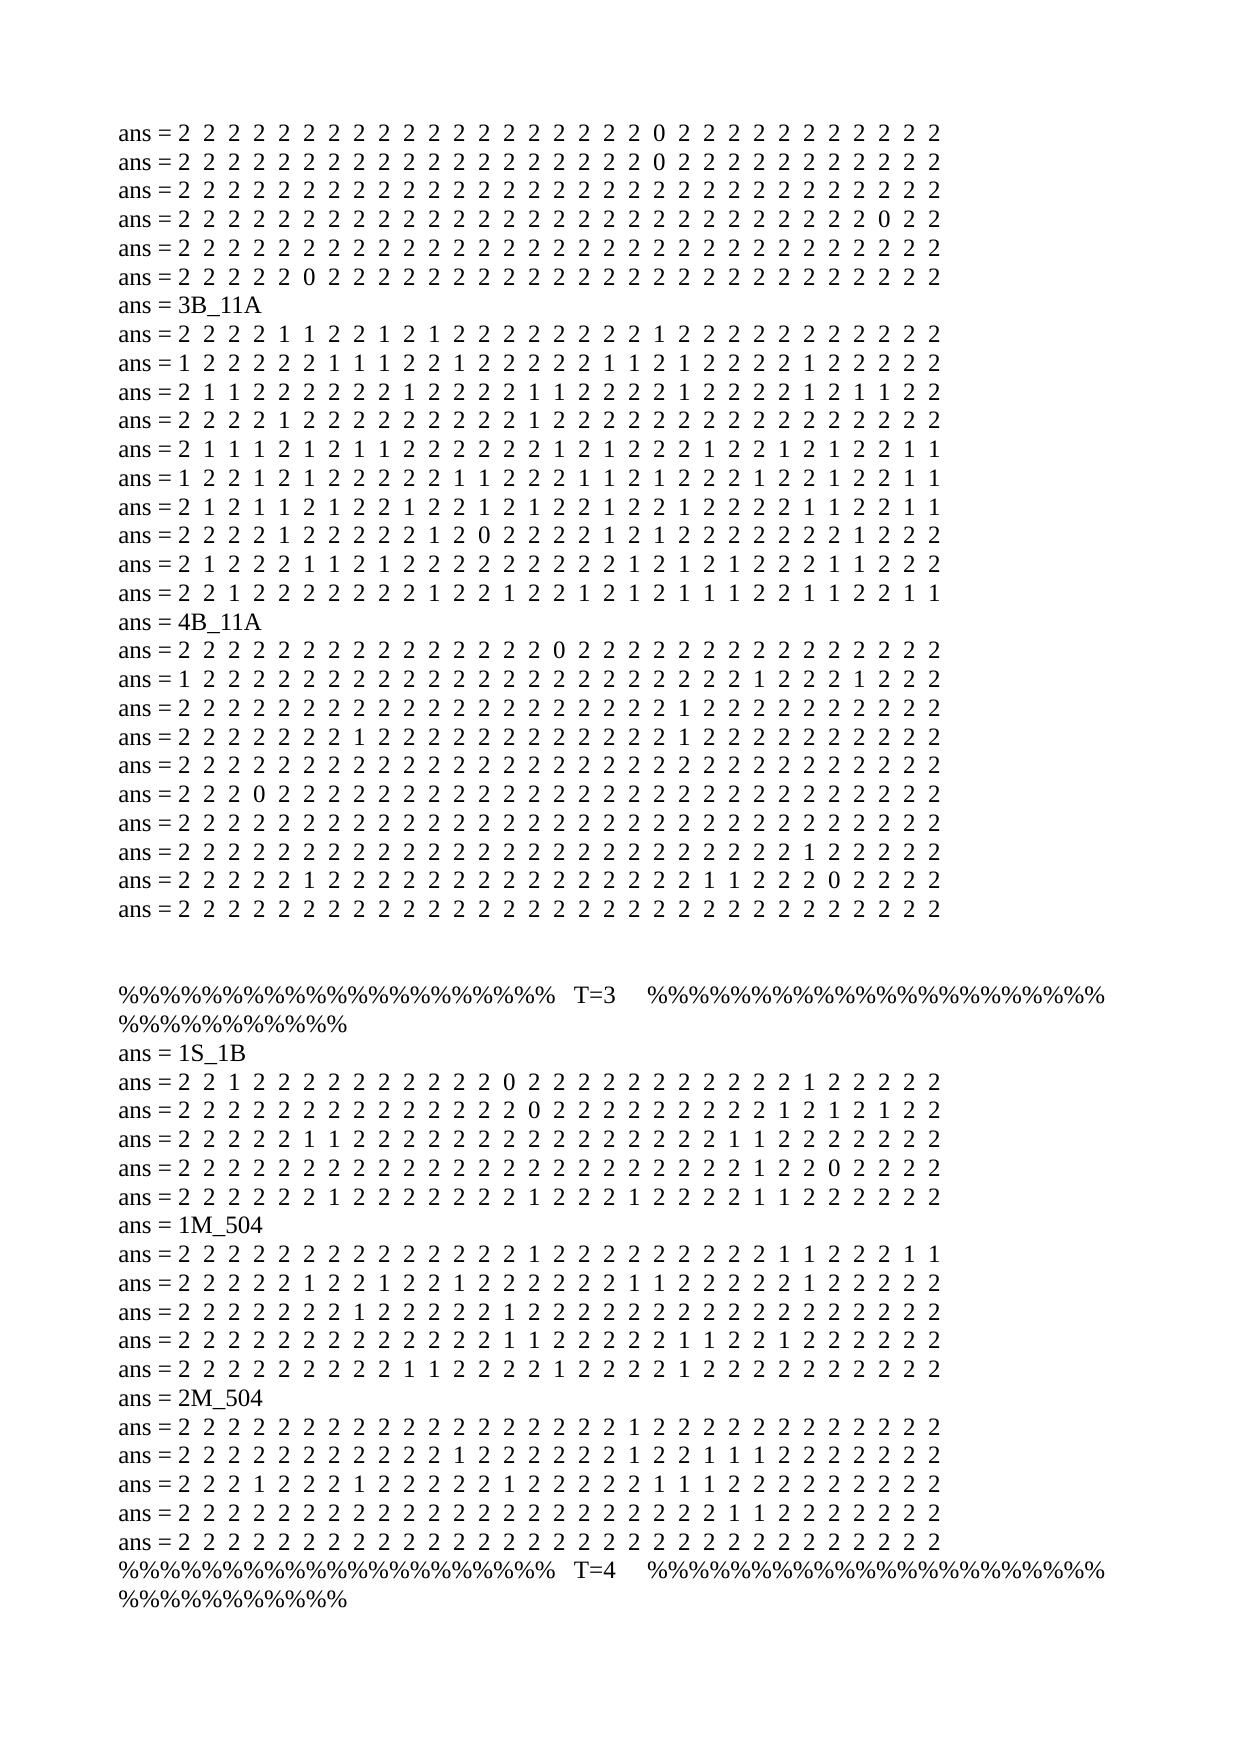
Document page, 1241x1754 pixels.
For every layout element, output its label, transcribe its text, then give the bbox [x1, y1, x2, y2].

text ans = 2 2 2 2 2 2 2 2 2 2 2 2 2 1 1 2 2 2 2 2 1 1 2 2 1 2 2 2 2 2 2 [118, 1326, 1122, 1354]
text ans = 2 1 1 2 2 2 2 2 2 1 2 2 2 2 1 1 2 2 2 2 1 2 2 2 2 1 2 1 1 2 2 [118, 377, 1122, 406]
text ans = 2 2 2 2 2 2 2 2 2 2 2 2 2 2 2 2 2 2 2 2 2 2 2 1 2 2 0 2 2 2 2 [118, 1153, 1122, 1182]
text %%%%%%%%%%%%%%%%%%%%% T=3 %%%%%%%%%%%%%%%%%%%%%%%%%%%%%%%%% [118, 981, 1122, 1038]
text ans = 2 2 2 2 2 1 2 2 1 2 2 1 2 2 2 2 2 2 1 1 2 2 2 2 2 1 2 2 2 2 2 [118, 1268, 1122, 1297]
text %%%%%%%%%%%%%%%%%%%%% T=4 %%%%%%%%%%%%%%%%%%%%%%%%%%%%%%%%% [118, 1556, 1122, 1613]
text ans = 2 2 2 2 2 2 2 2 2 2 2 2 2 2 2 2 2 2 2 2 1 2 2 2 2 2 2 2 2 2 2 [118, 693, 1122, 722]
text ans = 2 2 2 0 2 2 2 2 2 2 2 2 2 2 2 2 2 2 2 2 2 2 2 2 2 2 2 2 2 2 2 [118, 779, 1122, 808]
text ans = 2 2 2 2 2 2 2 2 2 2 2 2 2 2 2 2 2 2 2 2 2 2 2 2 2 2 2 2 2 2 2 [118, 808, 1122, 837]
text ans = 1 2 2 2 2 2 2 2 2 2 2 2 2 2 2 2 2 2 2 2 2 2 2 1 2 2 2 1 2 2 2 [118, 664, 1122, 693]
text ans = 2 2 2 2 2 1 1 2 2 2 2 2 2 2 2 2 2 2 2 2 2 2 1 1 2 2 2 2 2 2 2 [118, 1124, 1122, 1153]
text ans = 2 2 2 2 2 0 2 2 2 2 2 2 2 2 2 2 2 2 2 2 2 2 2 2 2 2 2 2 2 2 2 [118, 262, 1122, 291]
text ans = 2 1 2 1 1 2 1 2 2 1 2 2 1 2 1 2 2 1 2 2 1 2 2 2 2 1 1 2 2 1 1 [118, 492, 1122, 521]
text ans = 2 2 2 2 2 2 2 2 2 2 2 2 2 2 2 2 2 2 2 0 2 2 2 2 2 2 2 2 2 2 2 [118, 118, 1122, 147]
text ans = 1S_1B [118, 1038, 1122, 1067]
text ans = 2 2 2 2 2 2 2 2 2 2 2 2 2 2 2 2 2 2 2 2 2 2 2 2 2 2 2 2 2 2 2 [118, 176, 1122, 204]
text ans = 2 2 2 2 2 2 2 2 2 2 2 2 2 2 2 0 2 2 2 2 2 2 2 2 2 2 2 2 2 2 2 [118, 636, 1122, 664]
text ans = 2 2 2 2 2 2 2 2 2 2 2 1 2 2 2 2 2 2 1 2 2 1 1 1 2 2 2 2 2 2 2 [118, 1441, 1122, 1469]
text ans = 2 2 2 2 2 2 2 2 2 2 2 2 2 2 2 2 2 2 2 2 2 2 2 2 2 2 2 2 2 2 2 [118, 233, 1122, 262]
text ans = 2 2 1 2 2 2 2 2 2 2 1 2 2 1 2 2 1 2 1 2 1 1 1 2 2 1 1 2 2 1 1 [118, 578, 1122, 607]
text ans = 1 2 2 1 2 1 2 2 2 2 2 1 1 2 2 2 1 1 2 1 2 2 2 1 2 2 1 2 2 1 1 [118, 463, 1122, 492]
text ans = 2 2 2 2 2 2 2 2 2 2 2 2 2 2 2 2 2 2 2 2 2 2 2 2 2 2 2 2 2 2 2 [118, 894, 1122, 923]
text ans = 2 2 2 2 2 1 2 2 2 2 2 2 2 2 2 2 2 2 2 2 2 1 1 2 2 2 0 2 2 2 2 [118, 866, 1122, 894]
text ans = 2 2 2 2 2 2 2 2 2 2 2 2 2 2 0 2 2 2 2 2 2 2 2 2 1 2 1 2 1 2 2 [118, 1096, 1122, 1124]
text ans = 1 2 2 2 2 2 1 1 1 2 2 1 2 2 2 2 2 1 1 2 1 2 2 2 2 1 2 2 2 2 2 [118, 348, 1122, 377]
text ans = 1M_504 [118, 1211, 1122, 1239]
text ans = 3B_11A [118, 291, 1122, 319]
text ans = 2 2 2 2 2 2 2 2 2 2 2 2 2 2 2 2 2 2 2 2 2 2 2 2 2 2 2 2 0 2 2 [118, 204, 1122, 233]
text ans = 2 2 2 2 2 2 2 2 2 1 1 2 2 2 2 1 2 2 2 2 1 2 2 2 2 2 2 2 2 2 2 [118, 1354, 1122, 1383]
text ans = 2 1 2 2 2 1 1 2 1 2 2 2 2 2 2 2 2 2 1 2 1 2 1 2 2 2 1 1 2 2 2 [118, 549, 1122, 578]
text ans = 4B_11A [118, 607, 1122, 636]
text ans = 2 2 2 2 1 1 2 2 1 2 1 2 2 2 2 2 2 2 2 1 2 2 2 2 2 2 2 2 2 2 2 [118, 319, 1122, 348]
text ans = 2 2 2 2 2 2 1 2 2 2 2 2 2 2 1 2 2 2 1 2 2 2 2 1 1 2 2 2 2 2 2 [118, 1182, 1122, 1211]
text ans = 2 2 2 2 2 2 2 1 2 2 2 2 2 1 2 2 2 2 2 2 2 2 2 2 2 2 2 2 2 2 2 [118, 1297, 1122, 1326]
text ans = 2 2 2 2 2 2 2 2 2 2 2 2 2 2 2 2 2 2 1 2 2 2 2 2 2 2 2 2 2 2 2 [118, 1412, 1122, 1441]
text ans = 2 1 1 1 2 1 2 1 1 2 2 2 2 2 2 1 2 1 2 2 2 1 2 2 1 2 1 2 2 1 1 [118, 434, 1122, 463]
text ans = 2 2 2 2 2 2 2 2 2 2 2 2 2 2 2 2 2 2 2 2 2 2 2 2 2 2 2 2 2 2 2 [118, 1527, 1122, 1556]
text ans = 2 2 2 2 2 2 2 2 2 2 2 2 2 2 1 2 2 2 2 2 2 2 2 2 1 1 2 2 2 1 1 [118, 1239, 1122, 1268]
text ans = 2 2 2 2 2 2 2 2 2 2 2 2 2 2 2 2 2 2 2 0 2 2 2 2 2 2 2 2 2 2 2 [118, 147, 1122, 176]
text ans = 2 2 2 2 2 2 2 2 2 2 2 2 2 2 2 2 2 2 2 2 2 2 1 1 2 2 2 2 2 2 2 [118, 1498, 1122, 1527]
text ans = 2 2 2 2 1 2 2 2 2 2 1 2 0 2 2 2 2 1 2 1 2 2 2 2 2 2 2 1 2 2 2 [118, 521, 1122, 549]
text ans = 2 2 2 2 2 2 2 2 2 2 2 2 2 2 2 2 2 2 2 2 2 2 2 2 2 2 2 2 2 2 2 [118, 751, 1122, 779]
text ans = 2 2 1 2 2 2 2 2 2 2 2 2 2 0 2 2 2 2 2 2 2 2 2 2 2 1 2 2 2 2 2 [118, 1067, 1122, 1096]
text ans = 2 2 2 2 2 2 2 1 2 2 2 2 2 2 2 2 2 2 2 2 1 2 2 2 2 2 2 2 2 2 2 [118, 722, 1122, 751]
text ans = 2 2 2 2 2 2 2 2 2 2 2 2 2 2 2 2 2 2 2 2 2 2 2 2 2 1 2 2 2 2 2 [118, 837, 1122, 866]
text ans = 2 2 2 2 1 2 2 2 2 2 2 2 2 2 1 2 2 2 2 2 2 2 2 2 2 2 2 2 2 2 2 [118, 406, 1122, 434]
text ans = 2 2 2 1 2 2 2 1 2 2 2 2 2 1 2 2 2 2 2 1 1 1 2 2 2 2 2 2 2 2 2 [118, 1469, 1122, 1498]
text ans = 2M_504 [118, 1383, 1122, 1412]
